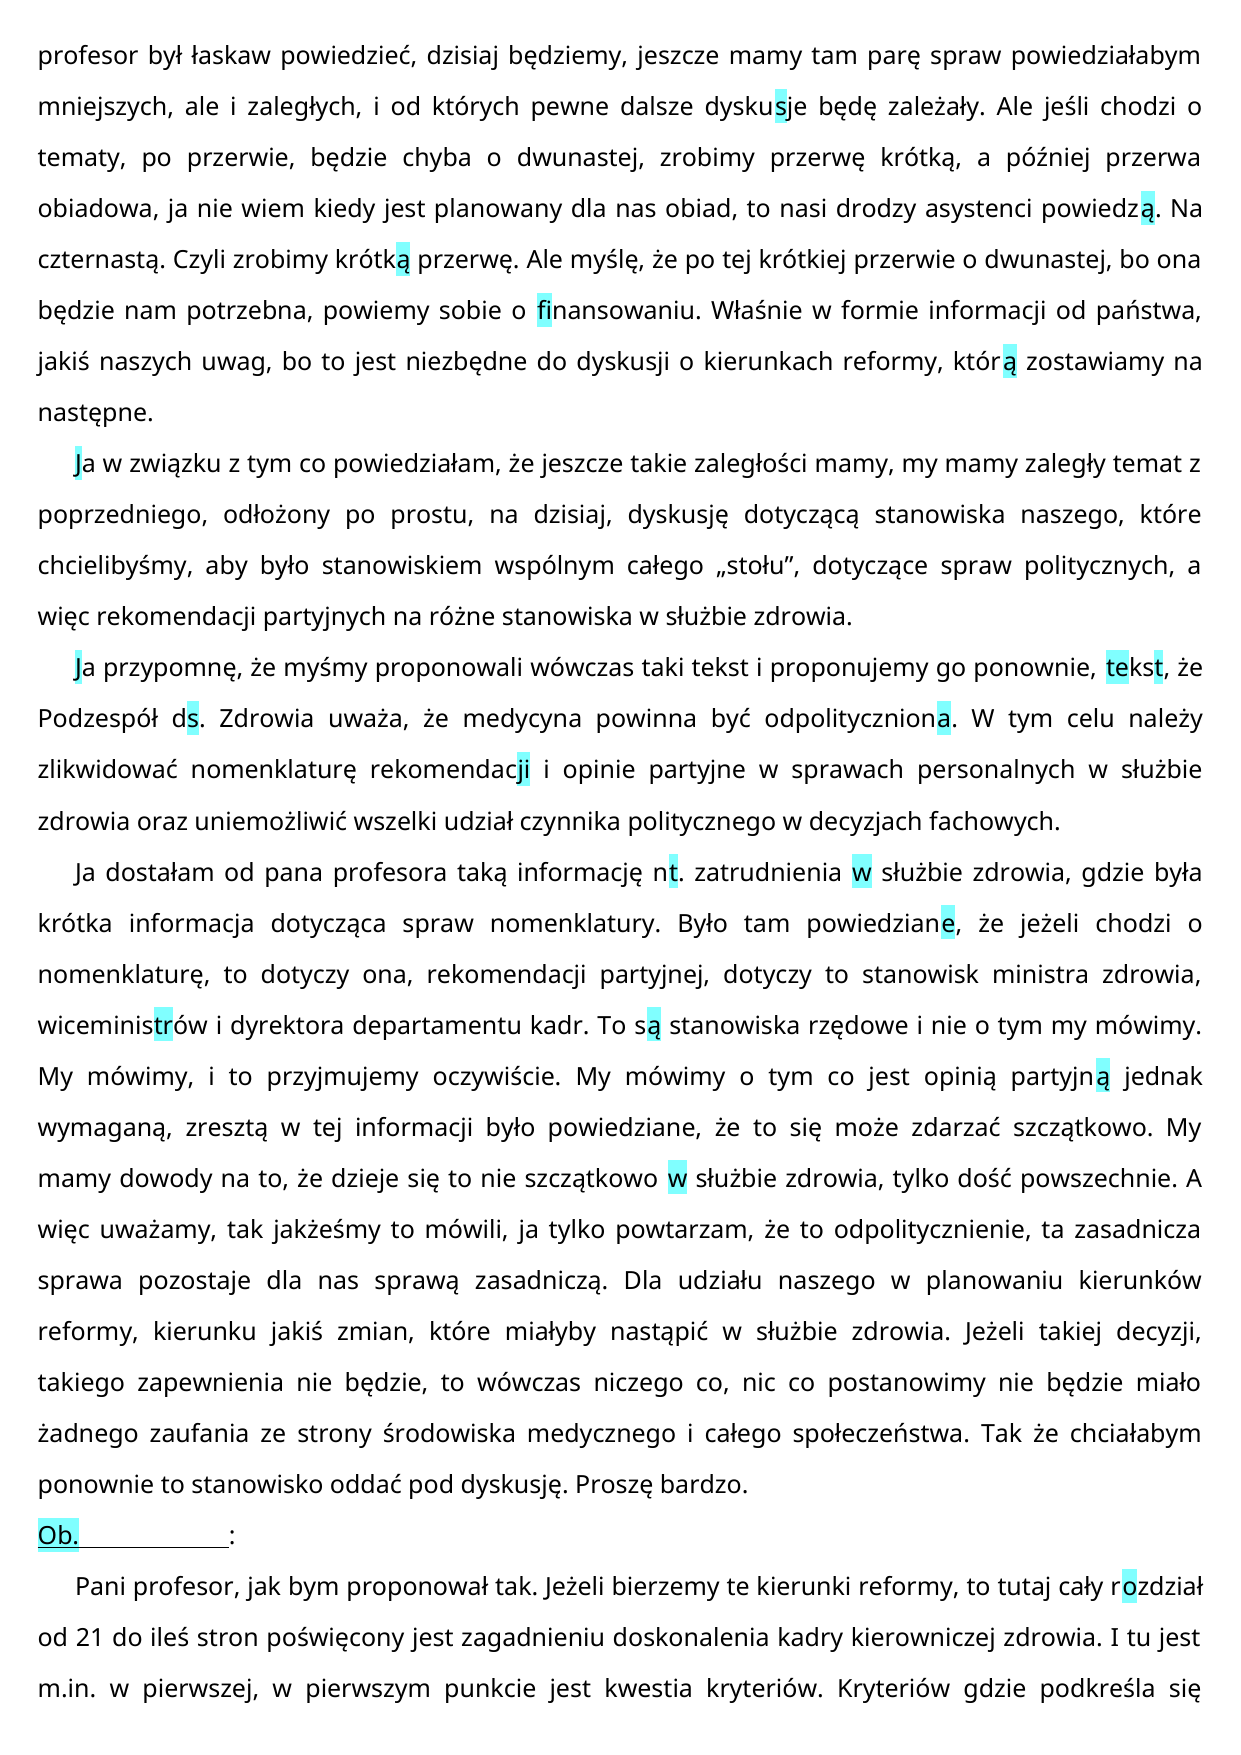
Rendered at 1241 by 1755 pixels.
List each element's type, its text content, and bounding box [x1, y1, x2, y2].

text Pani profesor, jak bym proponował tak. Jeżeli bierzemy te kierunki reformy, to tutaj cały rozdział od 21 do ileś stron poświęcony jest zagadnieniu doskonalenia kadry kierowniczej zdrowia. I tu jest m.in. w pierwszej, w pierwszym punkcie jest kwestia kryteriów. Kryteriów gdzie podkreśla się [37, 1569, 1203, 1705]
text Ja dostałam od pana profesora taką informację nt. zatrudnienia w służbie zdrowia, gdzie była krótka informacja dotycząca spraw nomenklatury. Było tam powiedziane, że jeżeli chodzi o nomenklaturę, to dotyczy ona, rekomendacji partyjnej, dotyczy to stanowisk ministra zdrowia, wiceministrów i dyrektora departamentu kadr. To są stanowiska rzędowe i nie o tym my mówimy. My mówimy, i to przyjmujemy oczywiście. My mówimy o tym co jest opinią partyjną jednak wymaganą, zresztą w tej informacji było powiedziane, że to się może zdarzać szczątkowo. My mamy dowody na to, że dzieje się to nie szczątkowo w służbie zdrowia, tylko dość powszechnie. A więc uważamy, tak jakżeśmy to mówili, ja tylko powtarzam, że to odpolitycznienie, ta zasadnicza sprawa pozostaje dla nas sprawą zasadniczą. Dla udziału naszego w planowaniu kierunków reformy, kierunku jakiś zmian, które miałyby nastąpić w służbie zdrowia. Jeżeli takiej decyzji, takiego zapewnienia nie będzie, to wówczas niczego co, nic co postanowimy nie będzie miało żadnego zaufania ze strony środowiska medycznego i całego społeczeństwa. Tak że chciałabym ponownie to stanowisko oddać pod dyskusję. Proszę bardzo. [37, 854, 1203, 1501]
text Ja w związku z tym co powiedziałam, że jeszcze takie zaległości mamy, my mamy zaległy temat z poprzedniego, odłożony po prostu, na dzisiaj, dyskusję dotyczącą stanowiska naszego, które chcielibyśmy, aby było stanowiskiem wspólnym całego „stołu”, dotyczące spraw politycznych, a więc rekomendacji partyjnych na różne stanowiska w służbie zdrowia. [37, 446, 1203, 633]
text profesor był łaskaw powiedzieć, dzisiaj będziemy, jeszcze mamy tam parę spraw powiedziałabym mniejszych, ale i zaległych, i od których pewne dalsze dyskusje będę zależały. Ale jeśli chodzi o tematy, po przerwie, będzie chyba o dwunastej, zrobimy przerwę krótką, a później przerwa obiadowa, ja nie wiem kiedy jest planowany dla nas obiad, to nasi drodzy asystenci powiedzą. Na czternastą. Czyli zrobimy krótką przerwę. Ale myślę, że po tej krótkiej przerwie o dwunastej, bo ona będzie nam potrzebna, powiemy sobie o finansowaniu. Właśnie w formie informacji od państwa, jakiś naszych uwag, bo to jest niezbędne do dyskusji o kierunkach reformy, którą zostawiamy na następne. [37, 37, 1203, 429]
text Ja przypomnę, że myśmy proponowali wówczas taki tekst i proponujemy go ponownie, tekst, że Podzespół ds. Zdrowia uważa, że medycyna powinna być odpolityczniona. W tym celu należy zlikwidować nomenklaturę rekomendacji i opinie partyjne w sprawach personalnych w służbie zdrowia oraz uniemożliwić wszelki udział czynnika politycznego w decyzjach fachowych. [37, 650, 1203, 837]
text Ob. : [37, 1518, 1203, 1552]
